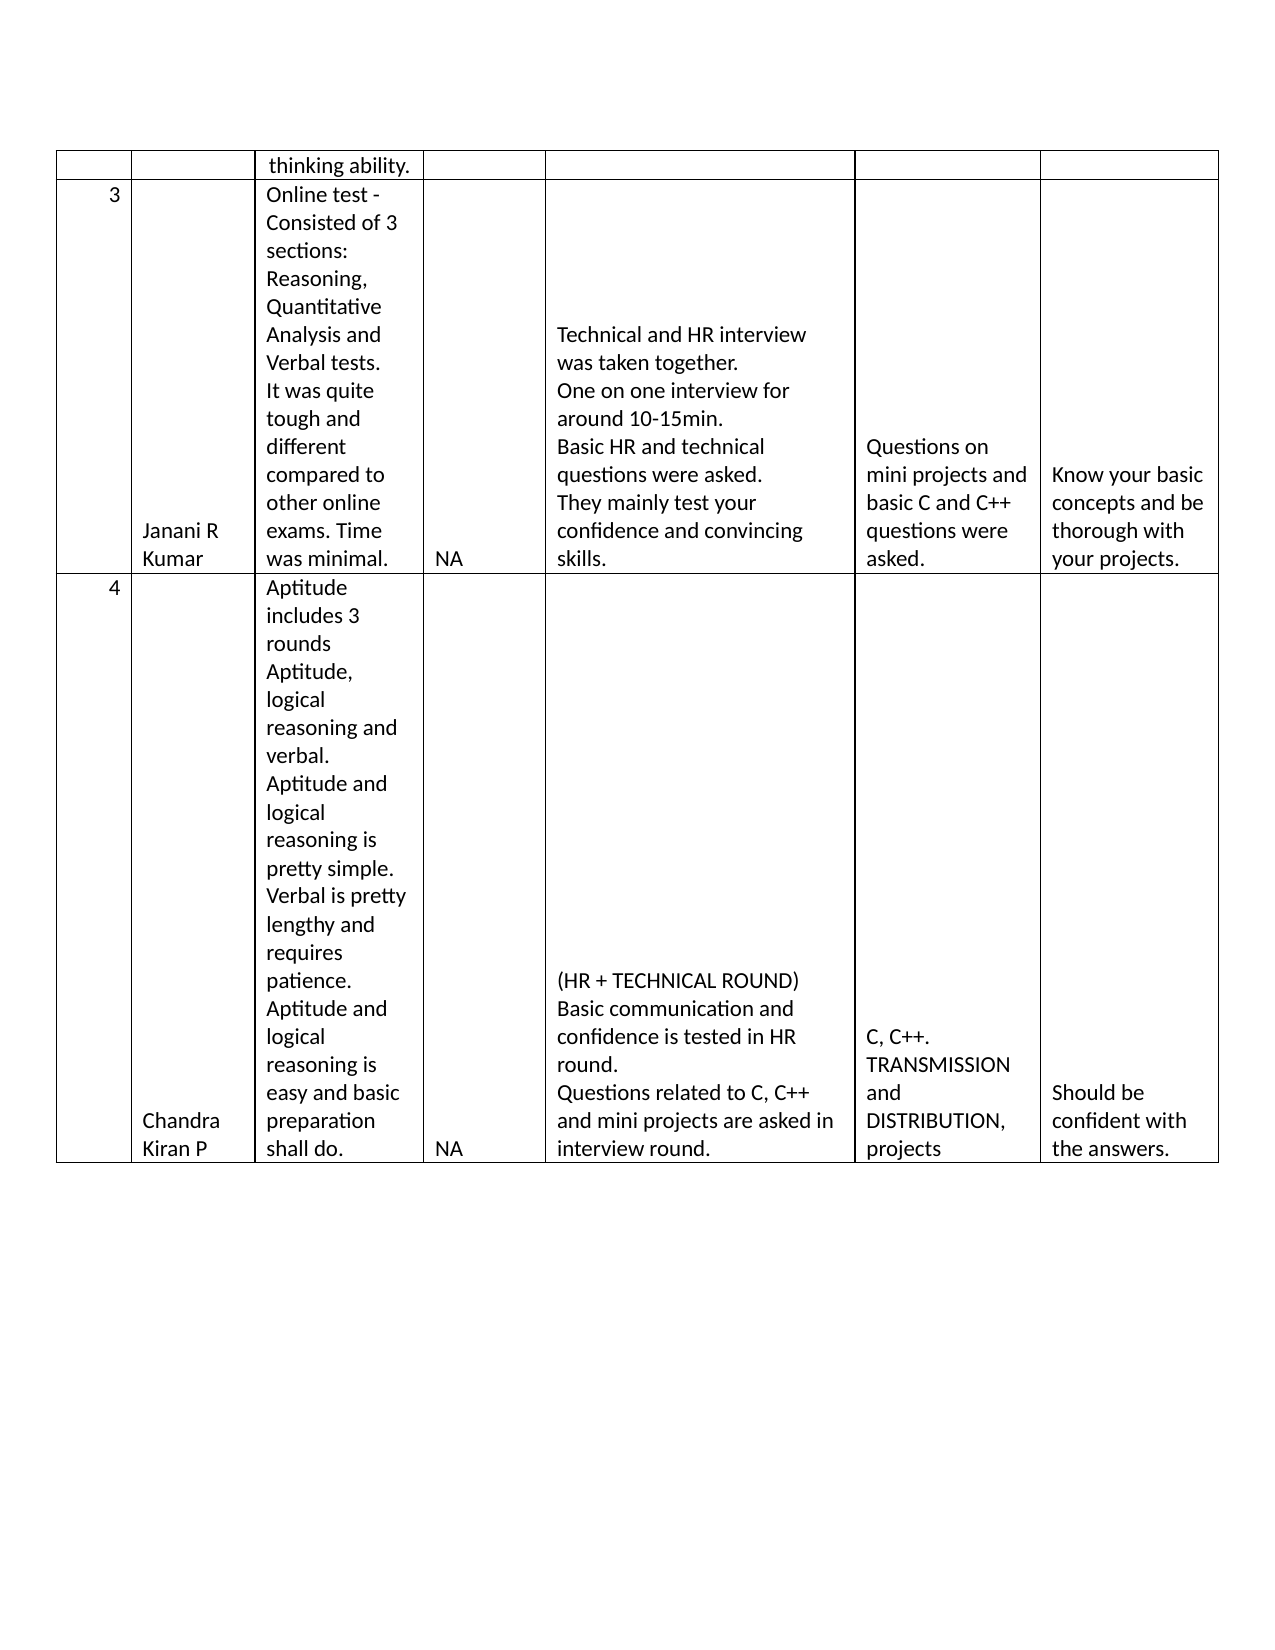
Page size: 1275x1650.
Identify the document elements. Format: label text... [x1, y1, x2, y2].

table_cell C, C++. TRANSMISSION and DISTRIBUTION, projects [856, 574, 1040, 1162]
table_cell Janani R Kumar [132, 180, 254, 572]
table_cell Technical and HR interview was taken together. One on one interview for around 10-15min. Basic HR and technical questions were asked. They mainly test your confidence and convincing skills. [546, 180, 854, 572]
table_cell [546, 151, 854, 179]
table_cell NA [424, 180, 545, 572]
table_cell 3 [57, 180, 131, 572]
table_cell NA [424, 574, 545, 1162]
table_cell Know your basic concepts and be thorough with your projects. [1041, 180, 1218, 572]
table_cell Chandra Kiran P [132, 574, 254, 1162]
table_cell (HR + TECHNICAL ROUND) Basic communication and confidence is tested in HR round. Questions related to C, C++ and mini projects are asked in interview round. [546, 574, 854, 1162]
table_cell Should be confident with the answers. [1041, 574, 1218, 1162]
table_cell [132, 151, 254, 179]
table_cell Online test - Consisted of 3 sections: Reasoning, Quantitative Analysis and Verbal tests. It was quite tough and different compared to other online exams. Time was minimal. [256, 180, 423, 572]
table_cell Questions on mini projects and basic C and C++ questions were asked. [856, 180, 1040, 572]
table_cell Aptitude includes 3 rounds Aptitude, logical reasoning and verbal. Aptitude and logical reasoning is pretty simple. Verbal is pretty lengthy and requires patience. Aptitude and logical reasoning is easy and basic preparation shall do. [256, 574, 423, 1162]
table_cell [1041, 151, 1218, 179]
table_cell thinking ability. [256, 151, 423, 179]
table_cell 4 [57, 574, 131, 1162]
table_cell [424, 151, 545, 179]
table_cell [57, 151, 131, 179]
table_cell [856, 151, 1040, 179]
